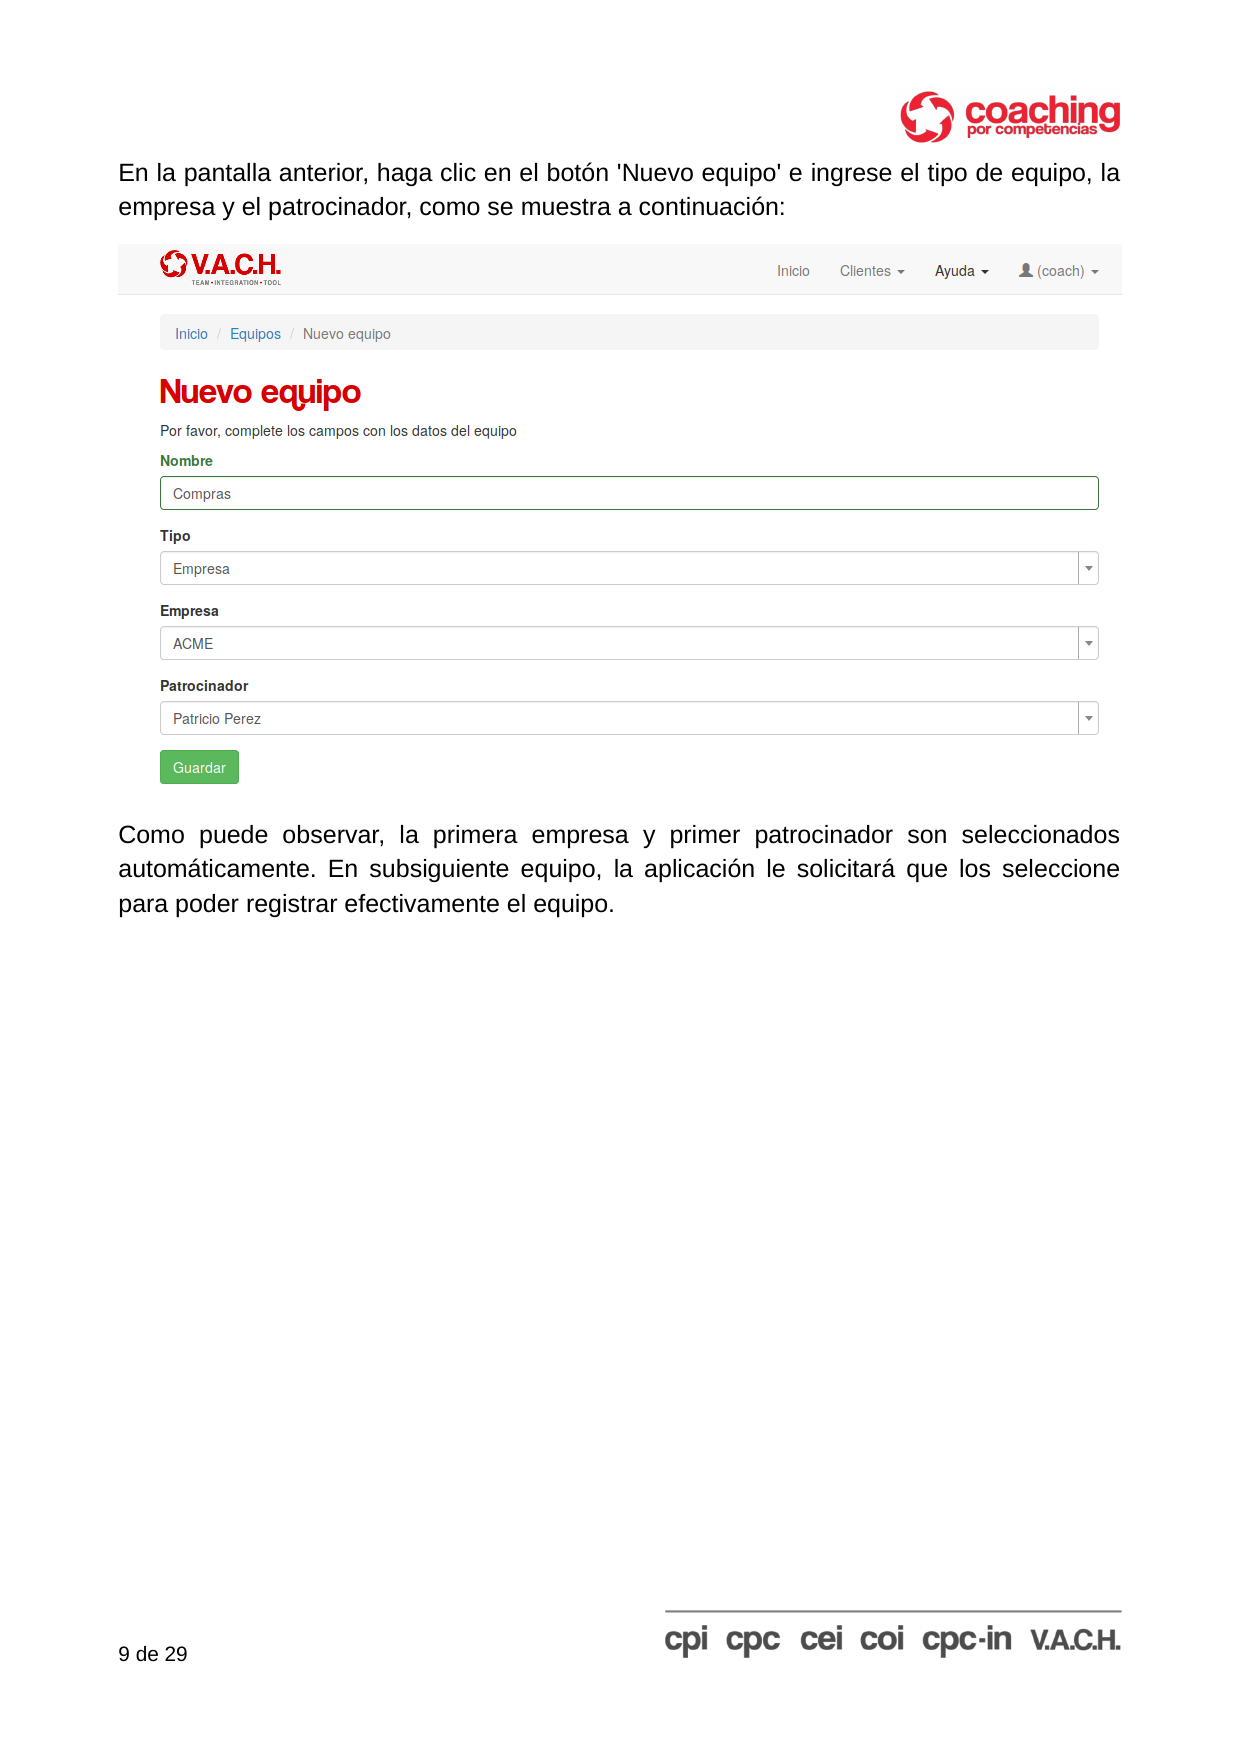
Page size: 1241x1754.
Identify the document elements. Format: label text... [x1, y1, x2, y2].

text Como puede observar, la primera empresa y primer patrocinador son seleccionados automáticamente. En subsiguiente equipo, la aplicación le solicitará que los seleccione para poder registrar efectivamente el equipo. [118, 820, 1122, 918]
text En la pantalla anterior, haga clic en el botón 'Nuevo equipo' e ingrese el tipo de equipo, la empresa y el patrocinador, como se muestra a continuación: [118, 158, 1122, 221]
picture [118, 244, 1123, 797]
picture [897, 88, 1123, 146]
picture [661, 1609, 1123, 1661]
